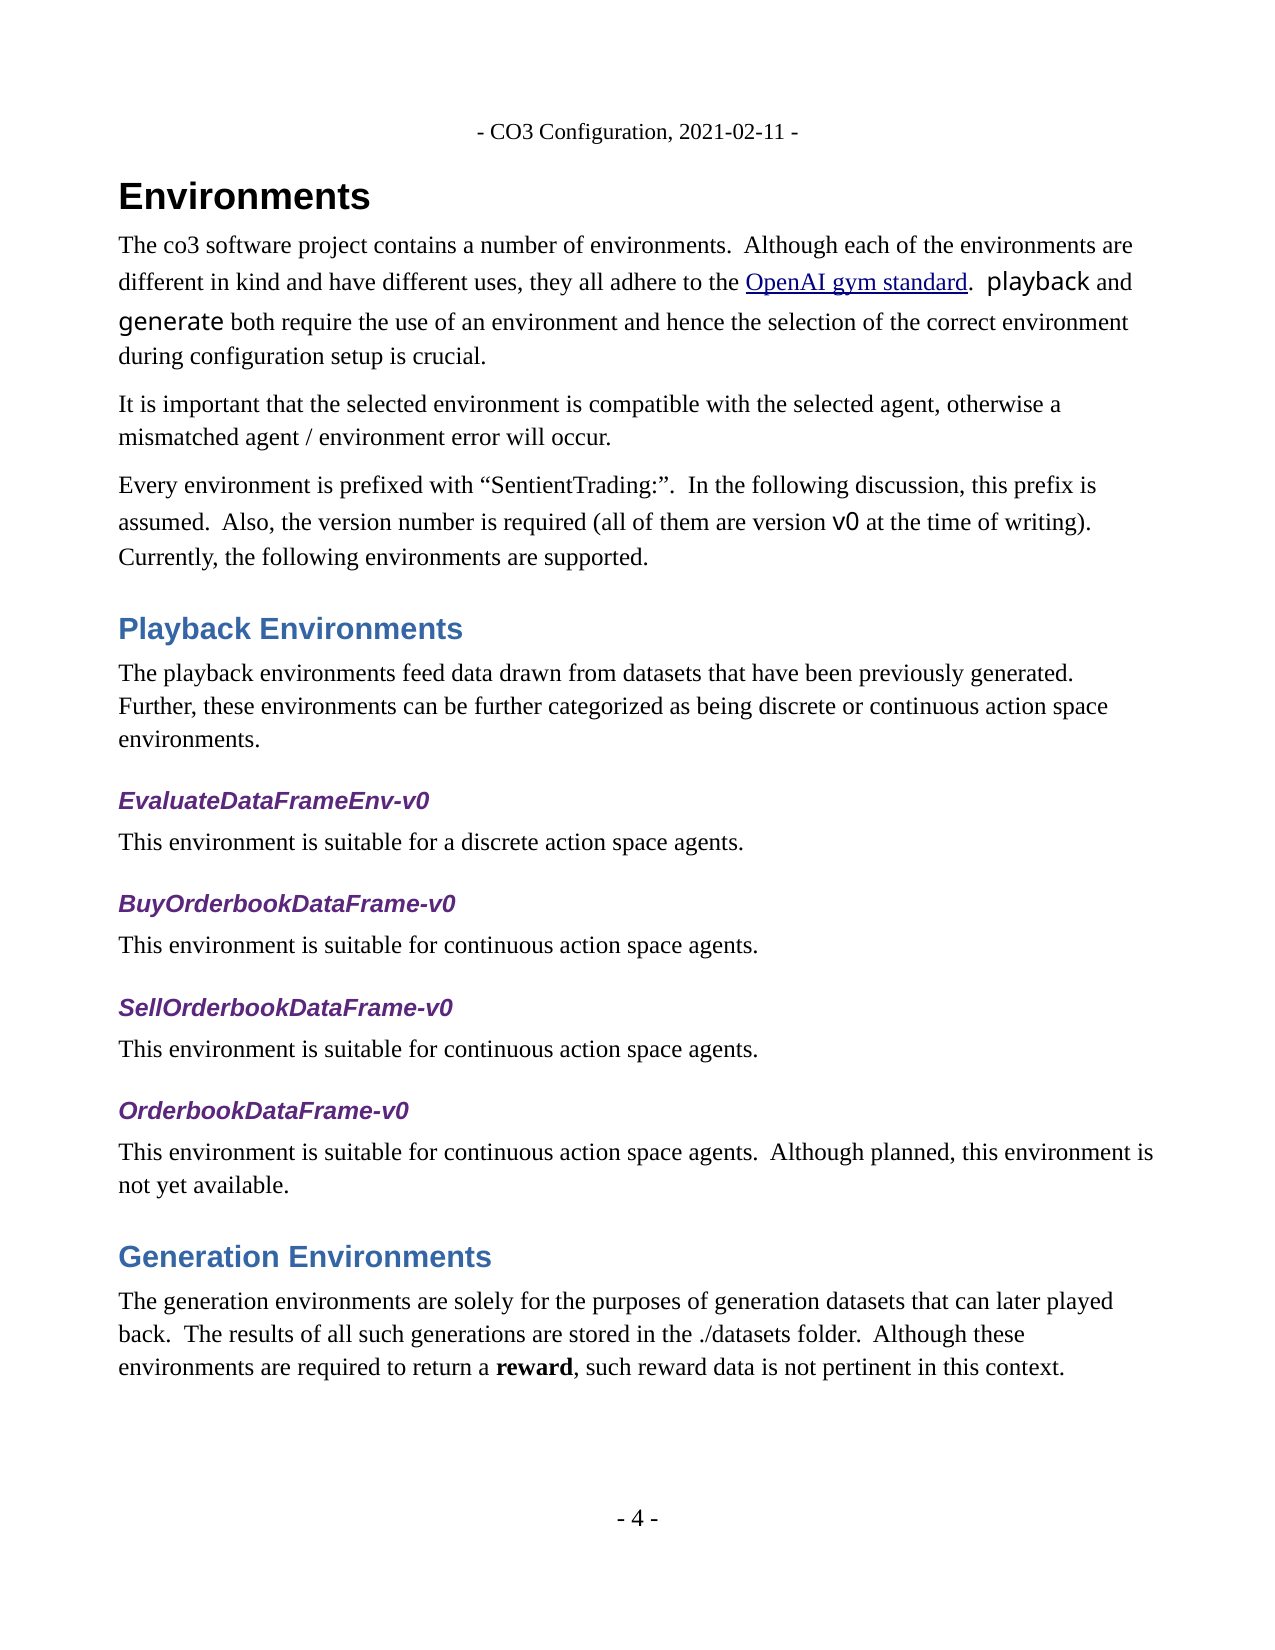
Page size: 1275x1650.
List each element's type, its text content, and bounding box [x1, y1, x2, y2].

text This environment is suitable for a discrete action space agents. [118, 827, 1157, 856]
text The co3 software project contains a number of environments. Although each of the environments are different in kind and have different uses, they all adhere to the OpenAI gym standard. playback and generate both require the use of an environment and hence the selection of the correct environment during configuration setup is crucial. [118, 230, 1157, 370]
text This environment is suitable for continuous action space agents. Although planned, this environment is not yet available. [118, 1137, 1157, 1199]
subtitle SellOrderbookDataFrame-v0 [118, 993, 1157, 1021]
subtitle EvaluateDataFrameEnv-v0 [118, 786, 1157, 815]
subtitle BuyOrderbookDataFrame-v0 [118, 889, 1157, 918]
text It is important that the selected environment is compatible with the selected agent, otherwise a mismatched agent / environment error will occur. [118, 389, 1157, 451]
text The playback environments feed data drawn from datasets that have been previously generated. Further, these environments can be further categorized as being discrete or continuous action space environments. [118, 658, 1157, 753]
text This environment is suitable for continuous action space agents. [118, 1034, 1157, 1063]
text This environment is suitable for continuous action space agents. [118, 931, 1157, 959]
subtitle Playback Environments [118, 610, 1157, 646]
text Every environment is prefixed with “SentientTrading:”. In the following discussion, this prefix is assumed. Also, the version number is required (all of them are version v0 at the time of writing). Currently, the following environments are supported. [118, 470, 1157, 571]
subtitle Environments [118, 174, 1157, 218]
subtitle OrderbookDataFrame-v0 [118, 1096, 1157, 1124]
subtitle Generation Environments [118, 1238, 1157, 1274]
text The generation environments are solely for the purposes of generation datasets that can later played back. The results of all such generations are stored in the ./datasets folder. Although these environments are required to return a reward, such reward data is not pertinent in this context. [118, 1286, 1157, 1381]
